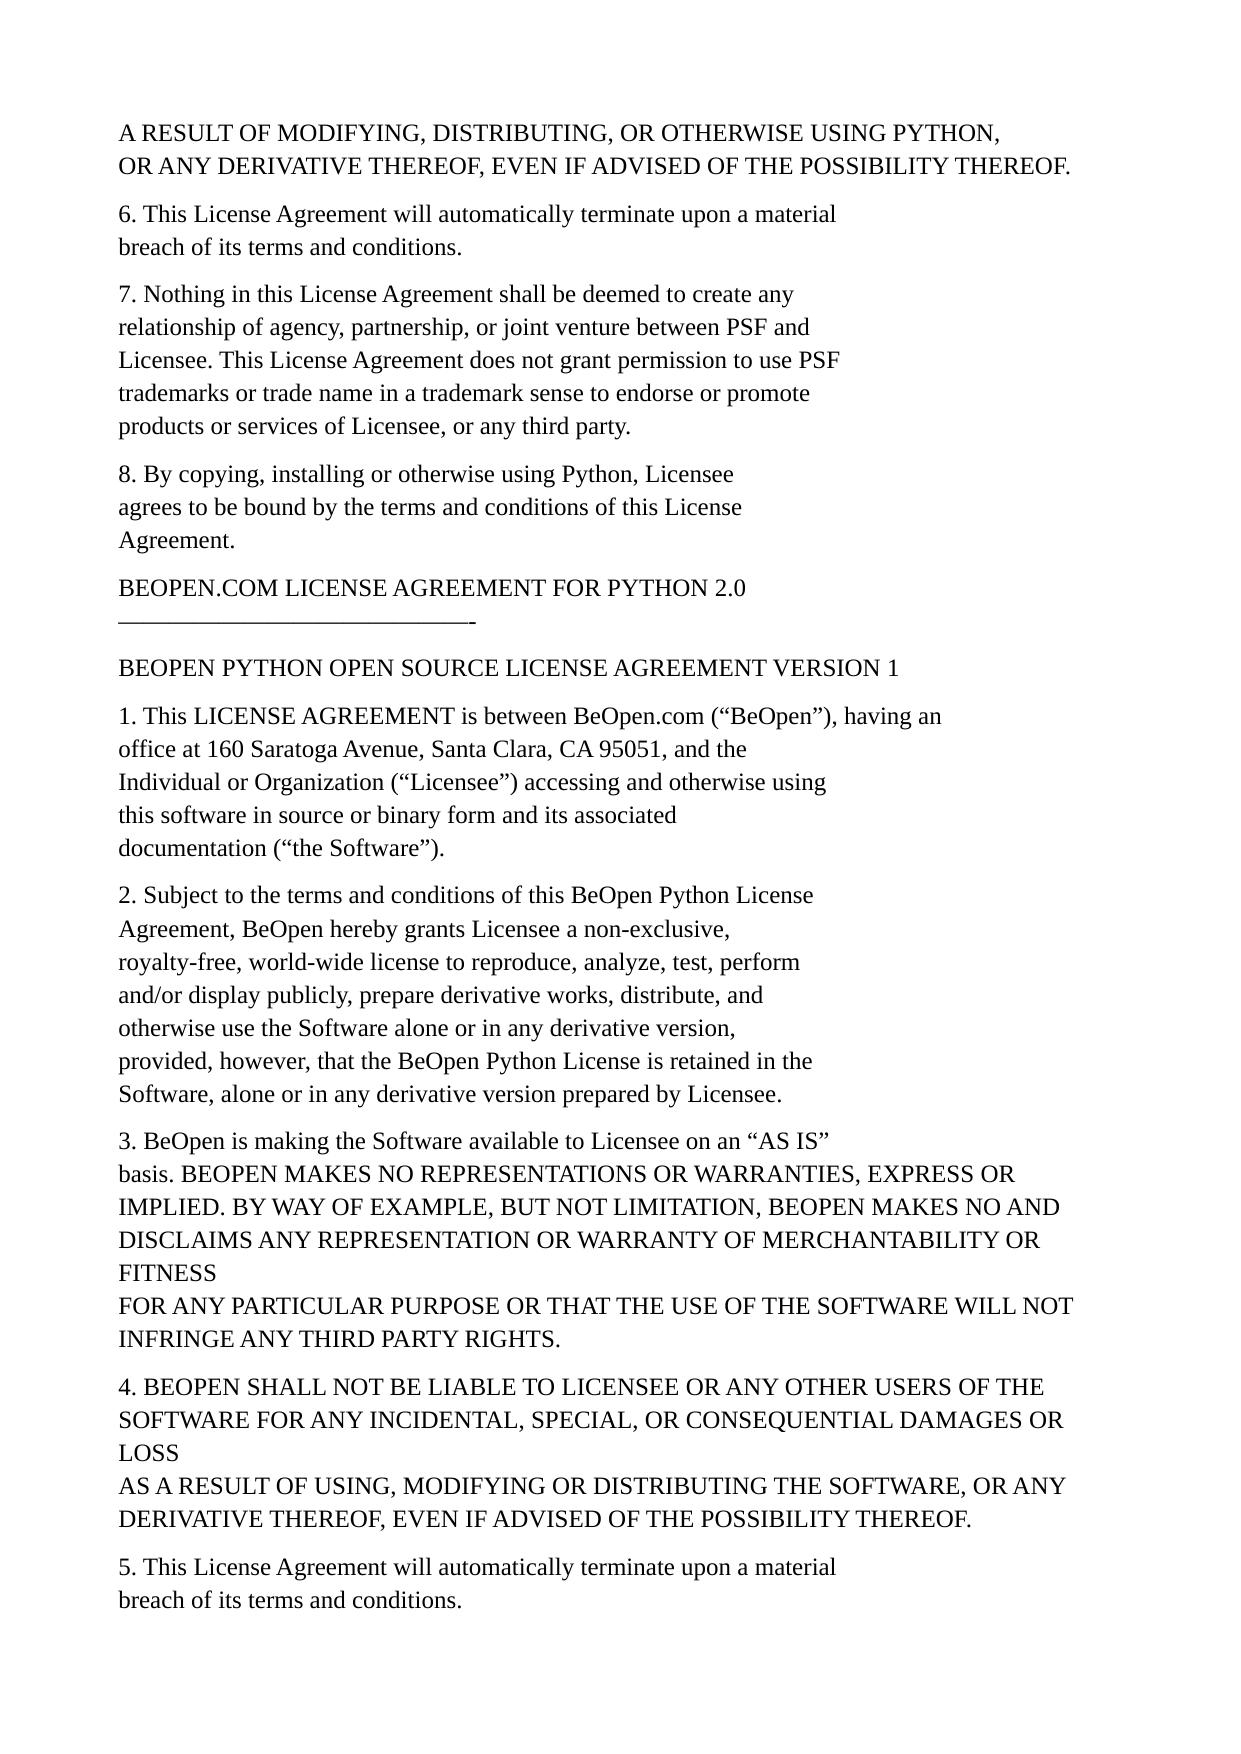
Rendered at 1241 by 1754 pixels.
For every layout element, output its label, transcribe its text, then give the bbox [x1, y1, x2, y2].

text 6. This License Agreement will automatically terminate upon a material breach of its terms and conditions. [118, 199, 1122, 261]
text BEOPEN PYTHON OPEN SOURCE LICENSE AGREEMENT VERSION 1 [118, 653, 1122, 682]
text BEOPEN.COM LICENSE AGREEMENT FOR PYTHON 2.0 ——————————————- [118, 573, 1122, 634]
text 1. This LICENSE AGREEMENT is between BeOpen.com (“BeOpen”), having an office at 160 Saratoga Avenue, Santa Clara, CA 95051, and the Individual or Organization (“Licensee”) accessing and otherwise using this software in source or binary form and its associated documentation (“the Software”). [118, 701, 1122, 862]
text 8. By copying, installing or otherwise using Python, Licensee agrees to be bound by the terms and conditions of this License Agreement. [118, 459, 1122, 554]
text A RESULT OF MODIFYING, DISTRIBUTING, OR OTHERWISE USING PYTHON, OR ANY DERIVATIVE THEREOF, EVEN IF ADVISED OF THE POSSIBILITY THEREOF. [118, 118, 1122, 180]
text 2. Subject to the terms and conditions of this BeOpen Python License Agreement, BeOpen hereby grants Licensee a non-exclusive, royalty-free, world-wide license to reproduce, analyze, test, perform and/or display publicly, prepare derivative works, distribute, and otherwise use the Software alone or in any derivative version, provided, however, that the BeOpen Python License is retained in the Software, alone or in any derivative version prepared by Licensee. [118, 881, 1122, 1107]
text 4. BEOPEN SHALL NOT BE LIABLE TO LICENSEE OR ANY OTHER USERS OF THE SOFTWARE FOR ANY INCIDENTAL, SPECIAL, OR CONSEQUENTIAL DAMAGES OR LOSS AS A RESULT OF USING, MODIFYING OR DISTRIBUTING THE SOFTWARE, OR ANY DERIVATIVE THEREOF, EVEN IF ADVISED OF THE POSSIBILITY THEREOF. [118, 1372, 1122, 1533]
text 3. BeOpen is making the Software available to Licensee on an “AS IS” basis. BEOPEN MAKES NO REPRESENTATIONS OR WARRANTIES, EXPRESS OR IMPLIED. BY WAY OF EXAMPLE, BUT NOT LIMITATION, BEOPEN MAKES NO AND DISCLAIMS ANY REPRESENTATION OR WARRANTY OF MERCHANTABILITY OR FITNESS FOR ANY PARTICULAR PURPOSE OR THAT THE USE OF THE SOFTWARE WILL NOT INFRINGE ANY THIRD PARTY RIGHTS. [118, 1126, 1122, 1353]
text 5. This License Agreement will automatically terminate upon a material breach of its terms and conditions. [118, 1552, 1122, 1613]
text 7. Nothing in this License Agreement shall be deemed to create any relationship of agency, partnership, or joint venture between PSF and Licensee. This License Agreement does not grant permission to use PSF trademarks or trade name in a trademark sense to endorse or promote products or services of Licensee, or any third party. [118, 279, 1122, 440]
